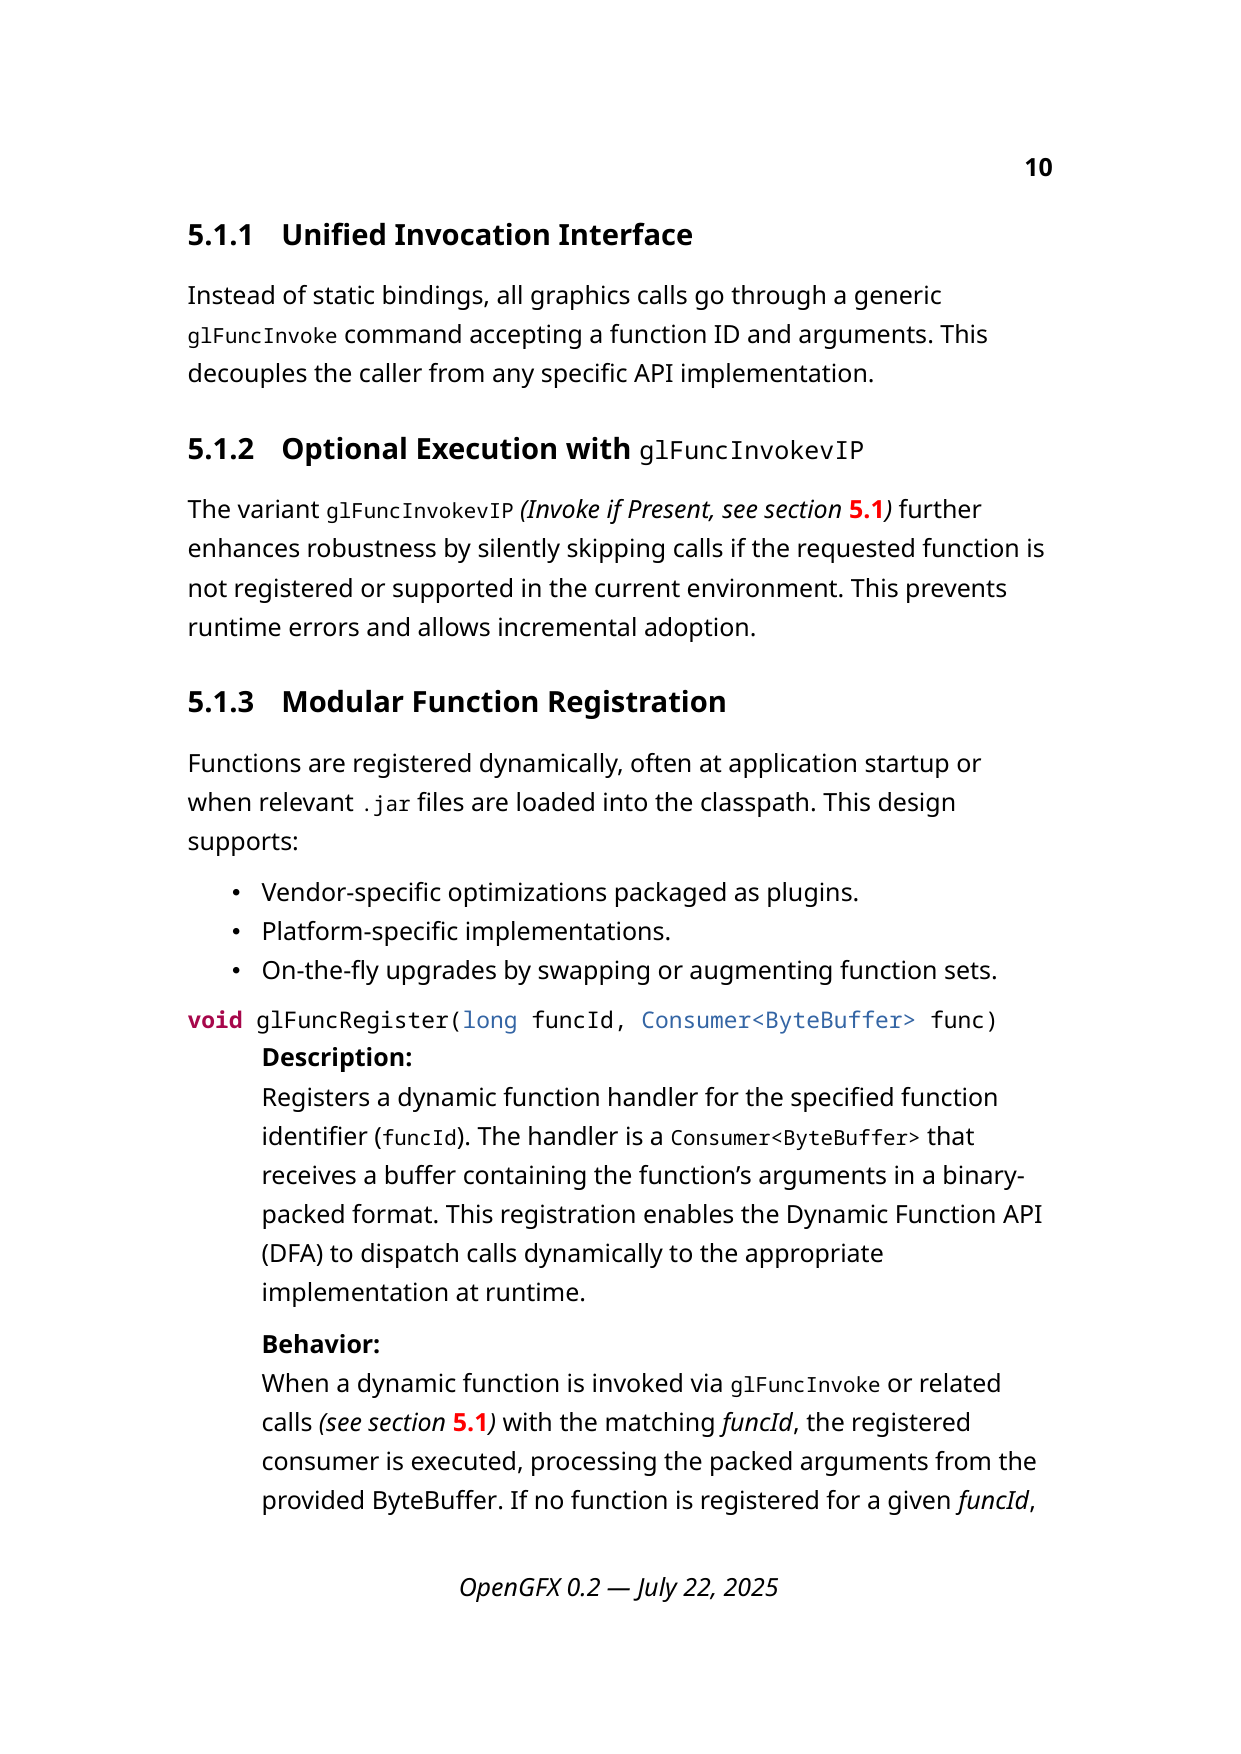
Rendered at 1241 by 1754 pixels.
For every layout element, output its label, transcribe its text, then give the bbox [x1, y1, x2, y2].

list On-the-fly upgrades by swapping or augmenting function sets. [232, 953, 1053, 987]
text Functions are registered dynamically, often at application startup or when relevant .jar files are loaded into the classpath. This design supports: [187, 745, 1053, 858]
text The variant glFuncInvokevIP (Invoke if Present, see section 5.1) further enhances robustness by silently skipping calls if the requested function is not registered or supported in the current environment. This prevents runtime errors and allows incremental adoption. [187, 492, 1053, 643]
text When a dynamic function is invoked via glFuncInvoke or related calls (see section 5.1) with the matching funcId, the registered consumer is executed, processing the packed arguments from the provided ByteBuffer. If no function is registered for a given funcId, [261, 1365, 1053, 1517]
text Description: [261, 1040, 1053, 1074]
list Vendor-specific optimizations packaged as plugins. [232, 875, 1053, 909]
text Instead of static bindings, all graphics calls go through a generic glFuncInvoke command accepting a function ID and arguments. This decouples the caller from any specific API implementation. [187, 278, 1053, 390]
subtitle 5.1.2 Optional Execution with glFuncInvokevIP [187, 428, 1053, 468]
text Registers a dynamic function handler for the specified function identifier (funcId). The handler is a Consumer<ByteBuffer> that receives a buffer containing the function’s arguments in a binary-packed format. This registration enables the Dynamic Function API (DFA) to dispatch calls dynamically to the appropriate implementation at runtime. [261, 1079, 1053, 1309]
text Behavior: [261, 1326, 1053, 1360]
subtitle 5.1.3 Modular Function Registration [187, 682, 1053, 721]
subtitle 5.1.1 Unified Invocation Interface [187, 214, 1053, 254]
list Platform-specific implementations. [232, 914, 1053, 948]
text void glFuncRegister(long funcId, Consumer<ByteBuffer> func) [187, 1004, 1053, 1035]
